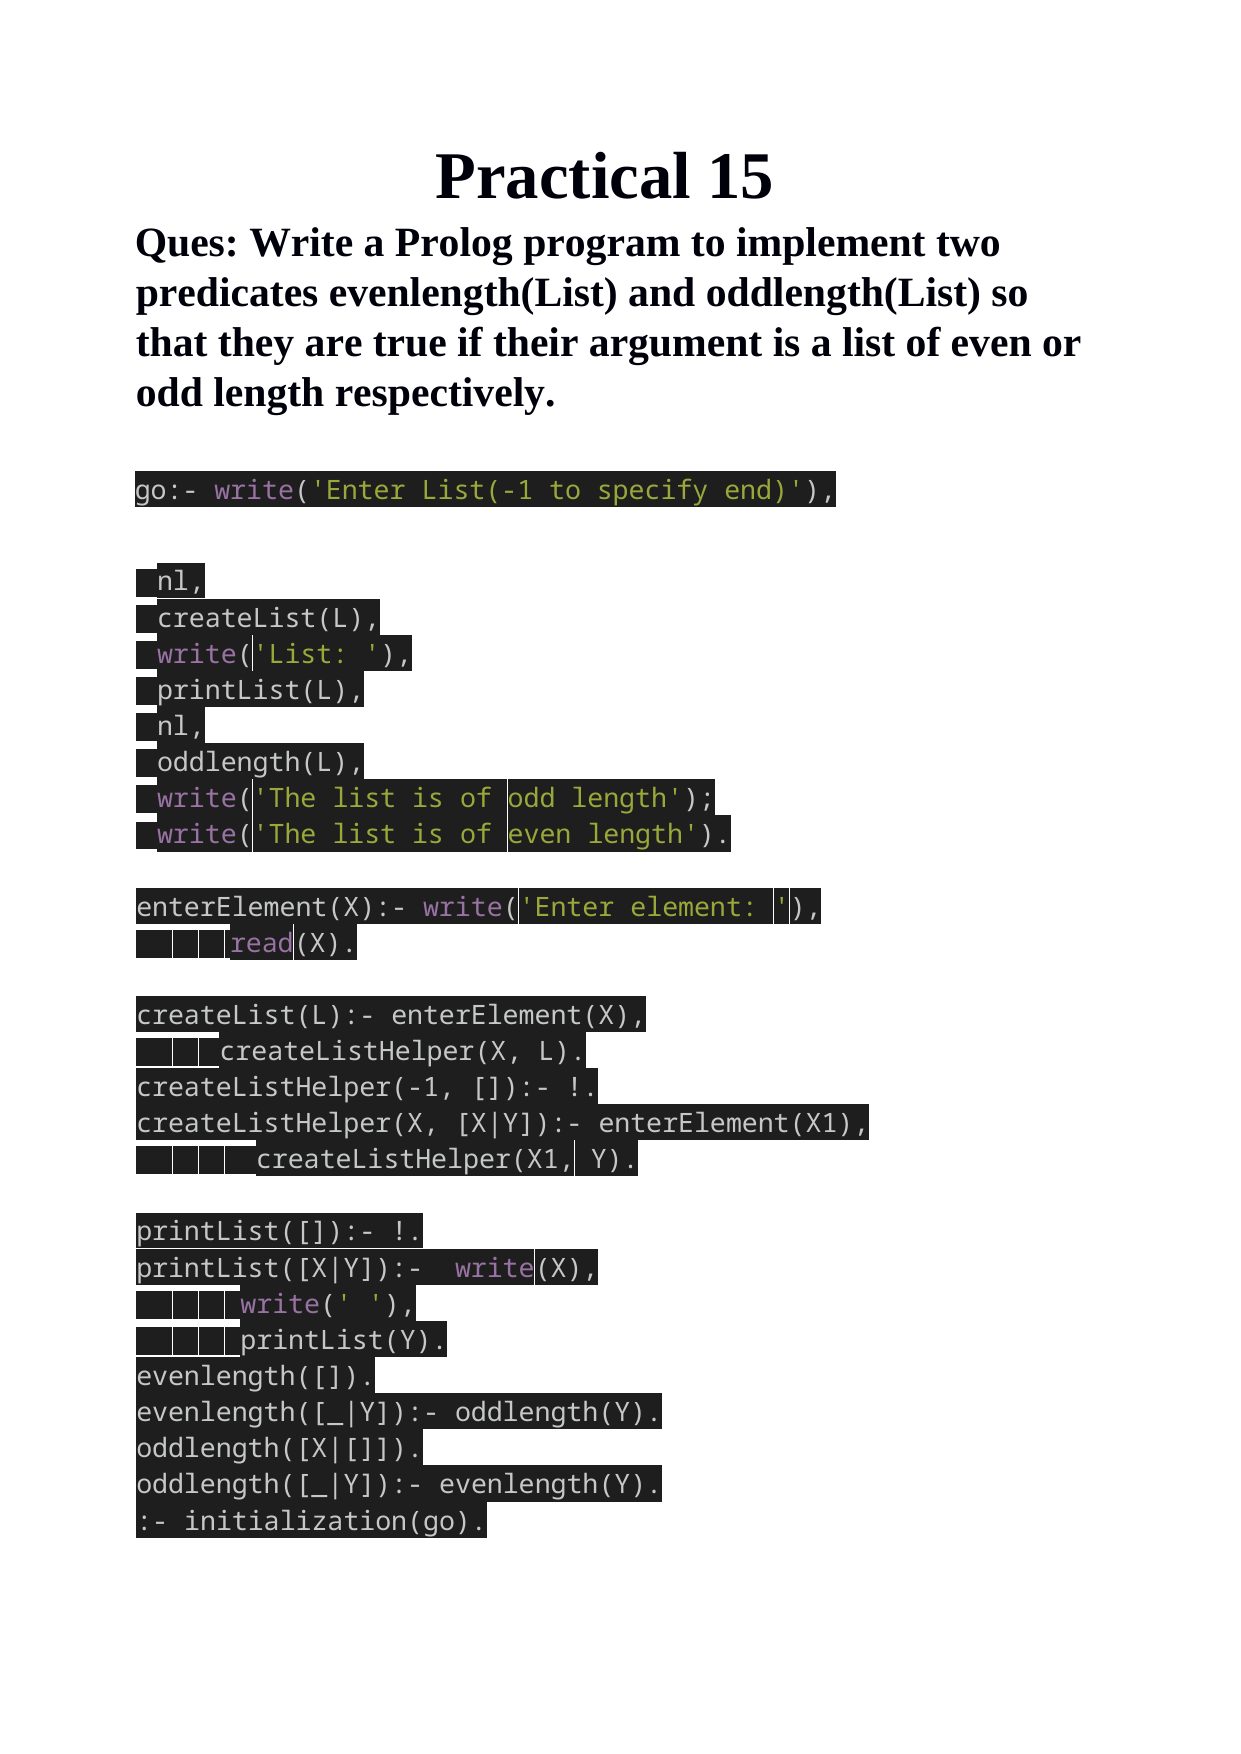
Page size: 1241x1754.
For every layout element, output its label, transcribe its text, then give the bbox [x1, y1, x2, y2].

text createListHelper(-1, []):- !. [136, 1068, 1088, 1104]
text nl, [136, 562, 1088, 598]
text :- initialization(go). [136, 1502, 1088, 1538]
text createList(L), [136, 598, 1088, 635]
text write('List: '), [136, 635, 1088, 671]
text enterElement(X):- write('Enter element: '), [136, 887, 1088, 924]
text createListHelper(X1, Y). [136, 1140, 1088, 1176]
text read(X). [136, 924, 1088, 960]
text printList(Y). [136, 1321, 1088, 1357]
text nl, [136, 707, 1088, 743]
text write('The list is of even length'). [136, 815, 1088, 852]
text createList(L):- enterElement(X), [136, 996, 1088, 1032]
text printList([]):- !. [136, 1212, 1088, 1248]
text oddlength([X|[]]). [136, 1429, 1088, 1465]
text printList([X|Y]):- write(X), [136, 1248, 1088, 1285]
text createListHelper(X, [X|Y]):- enterElement(X1), [136, 1104, 1088, 1140]
text createListHelper(X, L). [136, 1032, 1088, 1068]
text go:- write('Enter List(-1 to specify end)'), [134, 471, 1088, 507]
text write('The list is of odd length'); [136, 779, 1088, 815]
text oddlength(L), [136, 743, 1088, 779]
text oddlength([_|Y]):- evenlength(Y). [136, 1465, 1088, 1502]
text evenlength([_|Y]):- oddlength(Y). [136, 1393, 1088, 1429]
subtitle Practical 15 [136, 136, 1074, 212]
text write(' '), [136, 1285, 1088, 1321]
text Ques: Write a Prolog program to implement two predicates evenlength(List) and oddlength(List) so that they are true if their argument is a list of even or odd length respectively. [134, 218, 1088, 415]
text printList(L), [136, 671, 1088, 707]
text evenlength([]). [136, 1357, 1088, 1393]
